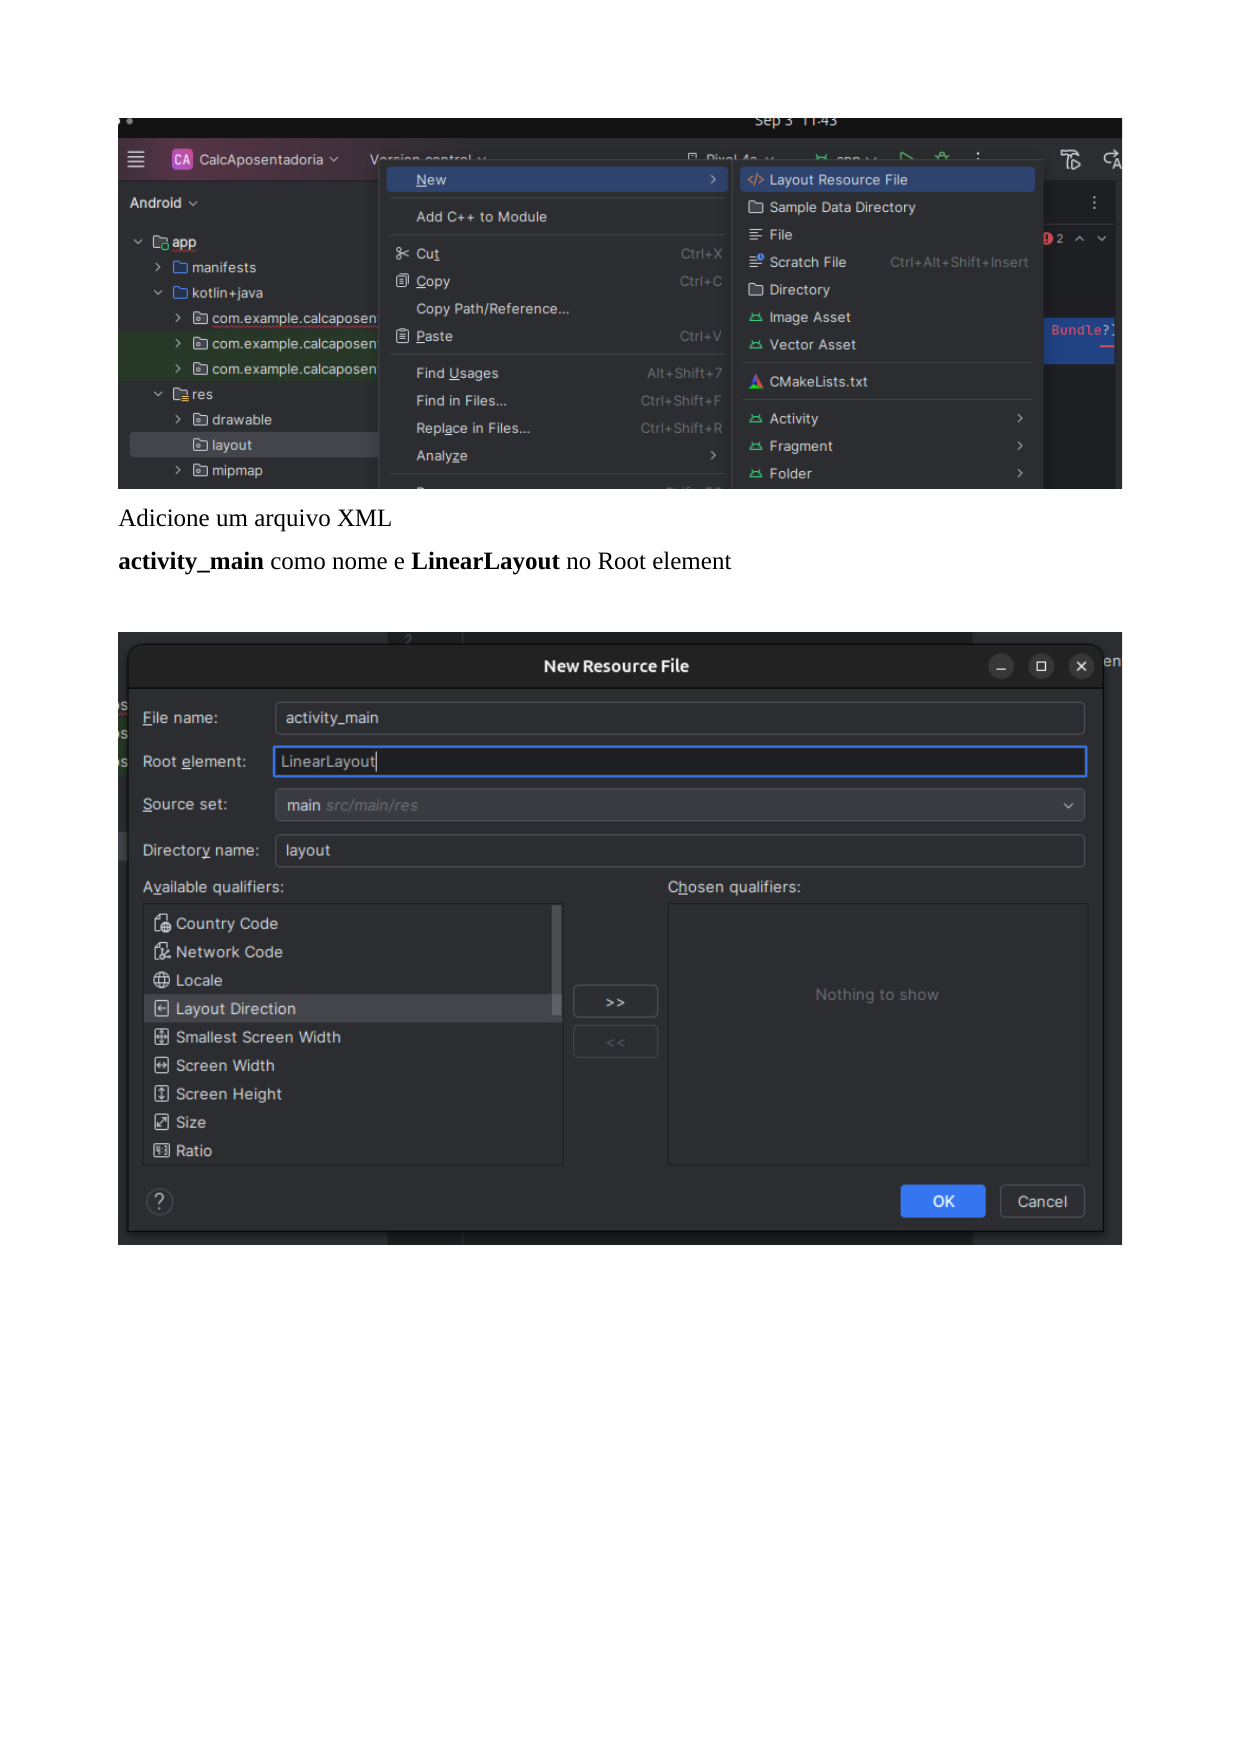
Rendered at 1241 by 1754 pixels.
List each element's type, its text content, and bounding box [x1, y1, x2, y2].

picture [118, 632, 1123, 1245]
text activity_main como nome e LinearLayout no Root element [118, 546, 1122, 575]
text Adicione um arquivo XML [118, 489, 1122, 532]
picture [118, 118, 1123, 489]
